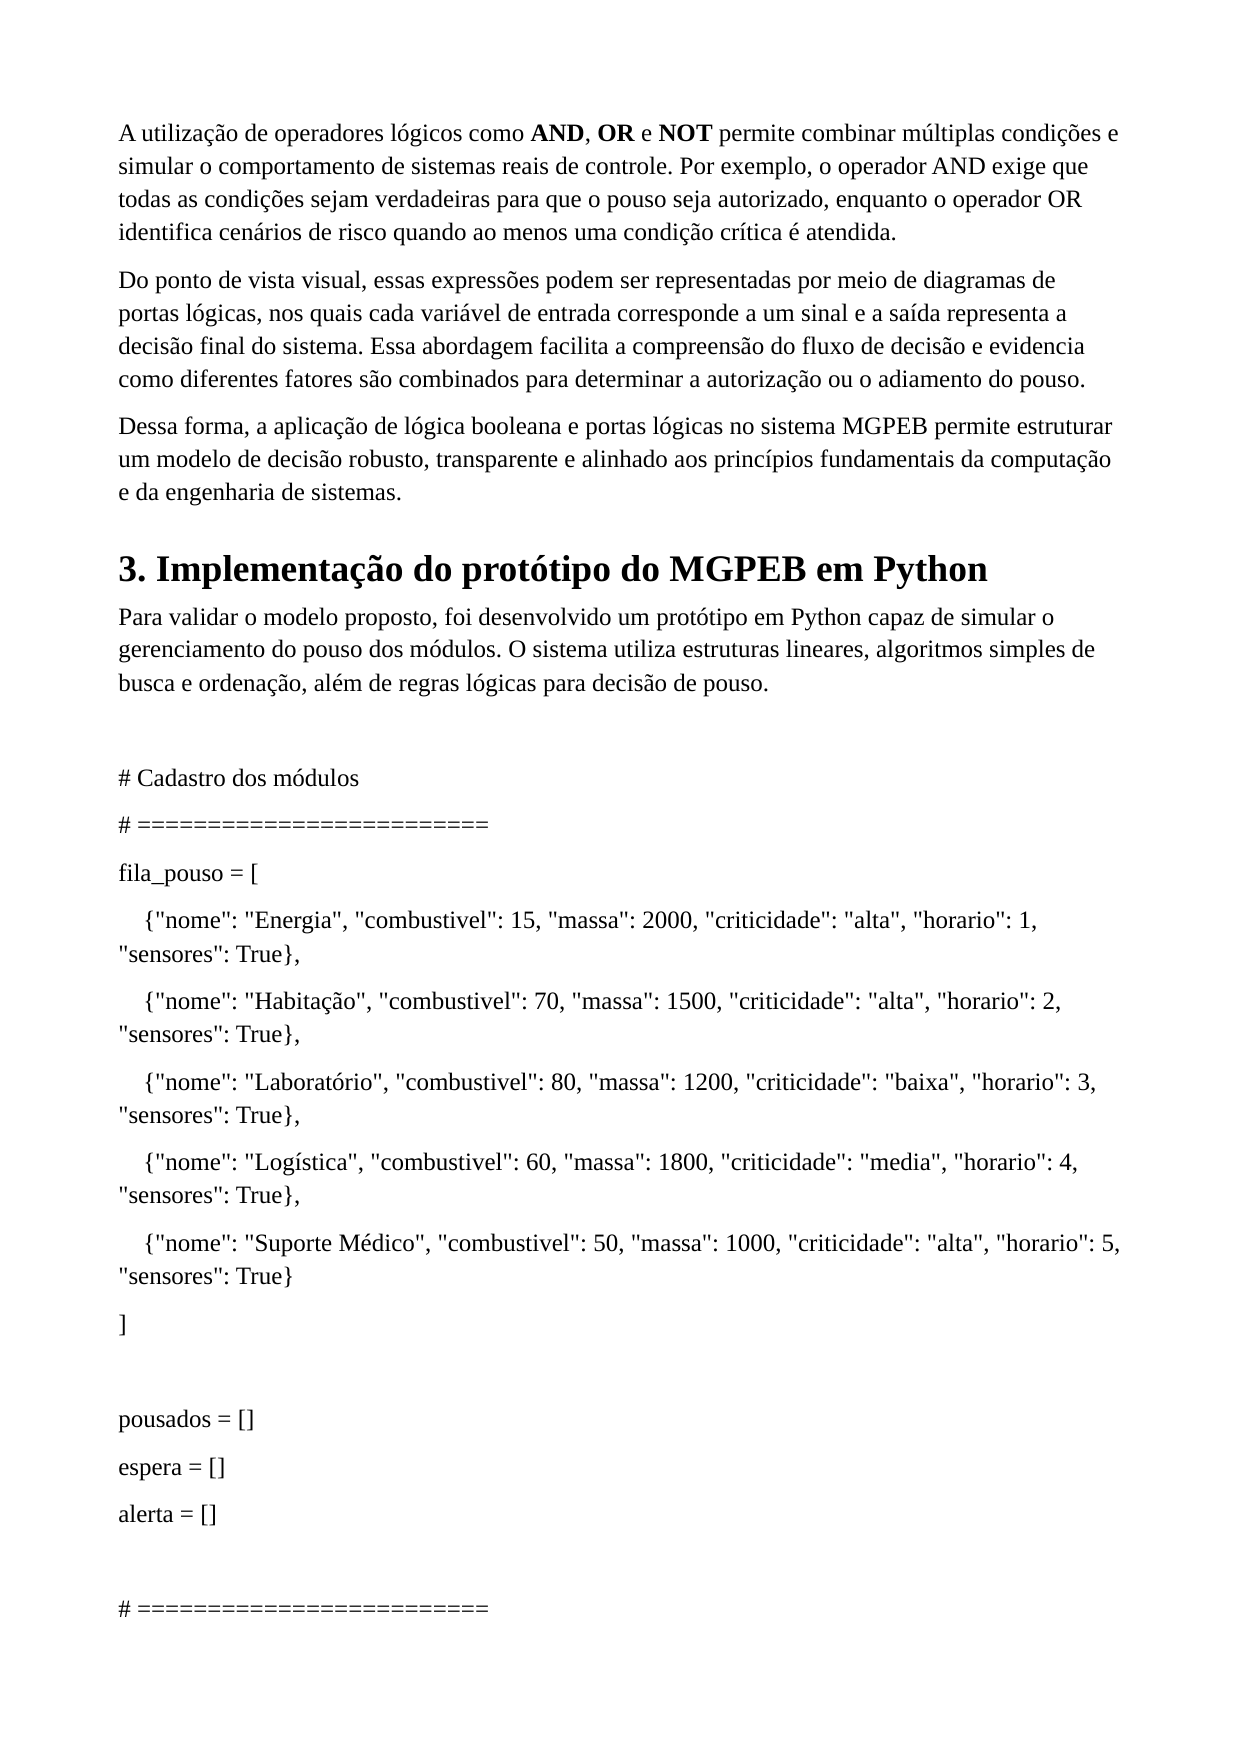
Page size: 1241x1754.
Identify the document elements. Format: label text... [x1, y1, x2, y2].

text # Cadastro dos módulos [118, 763, 1122, 792]
text pousados = [] [118, 1404, 1122, 1433]
text {"nome": "Suporte Médico", "combustivel": 50, "massa": 1000, "criticidade": "alta", "horario": 5, "sensores": True} [118, 1228, 1122, 1290]
text ] [118, 1309, 1122, 1337]
text {"nome": "Energia", "combustivel": 15, "massa": 2000, "criticidade": "alta", "horario": 1, "sensores": True}, [118, 906, 1122, 967]
text {"nome": "Laboratório", "combustivel": 80, "massa": 1200, "criticidade": "baixa", "horario": 3, "sensores": True}, [118, 1067, 1122, 1129]
text Do ponto de vista visual, essas expressões podem ser representadas por meio de diagramas de portas lógicas, nos quais cada variável de entrada corresponde a um sinal e a saída representa a decisão final do sistema. Essa abordagem facilita a compreensão do fluxo de decisão e evidencia como diferentes fatores são combinados para determinar a autorização ou o adiamento do pouso. [118, 265, 1122, 393]
text alerta = [] [118, 1499, 1122, 1528]
text {"nome": "Logística", "combustivel": 60, "massa": 1800, "criticidade": "media", "horario": 4, "sensores": True}, [118, 1147, 1122, 1209]
text A utilização de operadores lógicos como AND, OR e NOT permite combinar múltiplas condições e simular o comportamento de sistemas reais de controle. Por exemplo, o operador AND exige que todas as condições sejam verdadeiras para que o pouso seja autorizado, enquanto o operador OR identifica cenários de risco quando ao menos uma condição crítica é atendida. [118, 118, 1122, 246]
text fila_pouso = [ [118, 858, 1122, 887]
text {"nome": "Habitação", "combustivel": 70, "massa": 1500, "criticidade": "alta", "horario": 2, "sensores": True}, [118, 986, 1122, 1048]
text # ========================= [118, 1594, 1122, 1623]
text Dessa forma, a aplicação de lógica booleana e portas lógicas no sistema MGPEB permite estruturar um modelo de decisão robusto, transparente e alinhado aos princípios fundamentais da computação e da engenharia de sistemas. [118, 411, 1122, 506]
text Para validar o modelo proposto, foi desenvolvido um protótipo em Python capaz de simular o gerenciamento do pouso dos módulos. O sistema utiliza estruturas lineares, algoritmos simples de busca e ordenação, além de regras lógicas para decisão de pouso. [118, 602, 1122, 696]
text espera = [] [118, 1452, 1122, 1480]
subtitle 3. Implementação do protótipo do MGPEB em Python [118, 546, 1122, 589]
text # ========================= [118, 810, 1122, 839]
